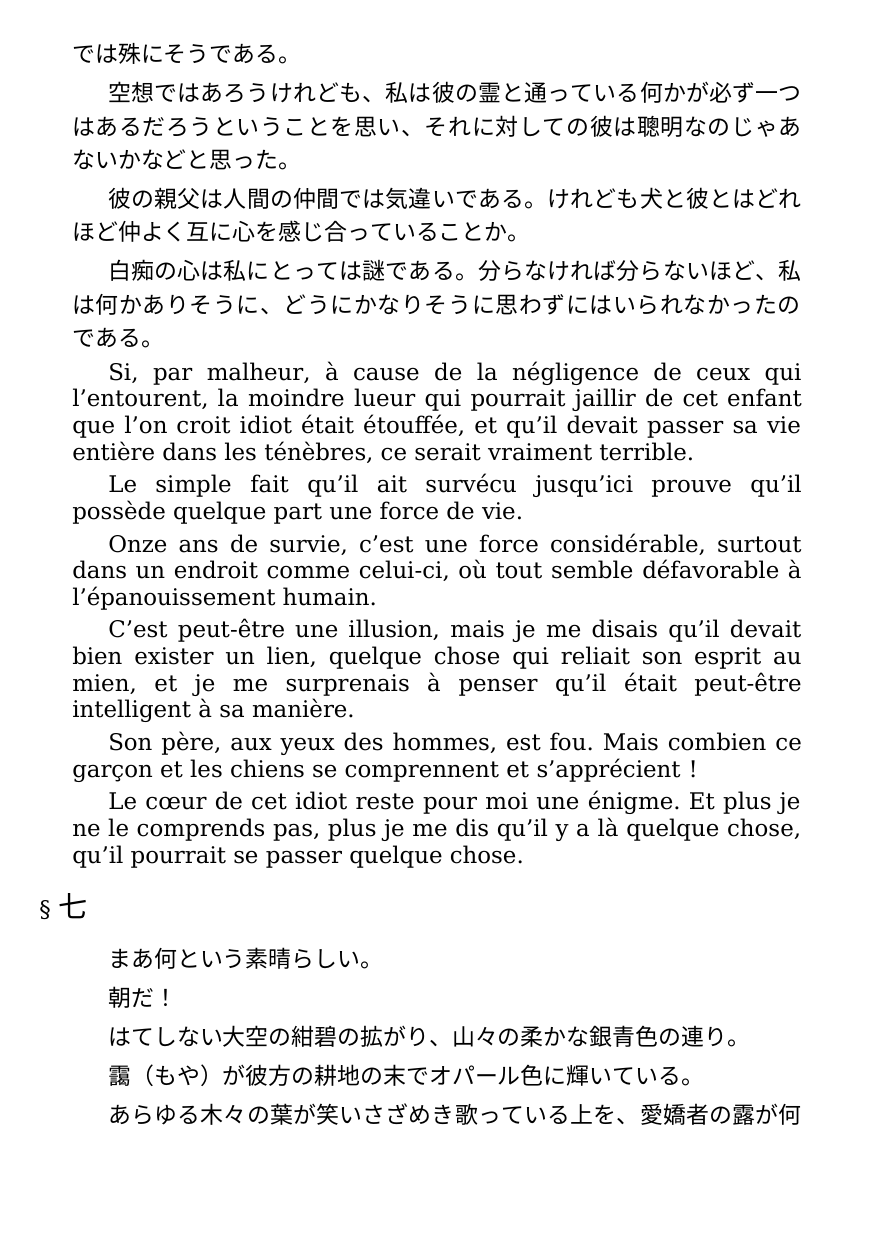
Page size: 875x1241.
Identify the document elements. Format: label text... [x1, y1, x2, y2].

text 彼の親父は人間の仲間では気違いである。けれども犬と彼とはどれほど仲よく互に心を感じ合っていることか。 [72, 181, 802, 247]
text はてしない大空の紺碧の拡がり、山々の柔かな銀青色の連り。 [72, 1019, 802, 1052]
text 朝だ！ [72, 980, 802, 1013]
text あらゆる木々の葉が笑いさざめき歌っている上を、愛嬌者の露が何 [72, 1097, 802, 1130]
text Onze ans de survie, c’est une force considérable, surtout dans un endroit comme celui-ci, où tout semble défavorable à l’épanouissement humain. [72, 531, 802, 611]
text Si, par malheur, à cause de la négligence de ceux qui l’entourent, la moindre lueur qui pourrait jaillir de cet enfant que l’on croit idiot était étouffée, et qu’il devait passer sa vie entière dans les ténèbres, ce serait vraiment terrible. [72, 359, 802, 466]
text 靄（もや）が彼方の耕地の末でオパール色に輝いている。 [72, 1058, 802, 1091]
text Le simple fait qu’il ait survécu jusqu’ici prouve qu’il possède quelque part une force de vie. [72, 471, 802, 525]
text では殊にそうである。 [72, 36, 802, 69]
text Le cœur de cet idiot reste pour moi une énigme. Et plus je ne le comprends pas, plus je me dis qu’il y a là quelque chose, qu’il pourrait se passer quelque chose. [72, 788, 802, 868]
text まあ何という素晴らしい。 [72, 941, 802, 974]
text C’est peut-être une illusion, mais je me disais qu’il devait bien exister un lien, quelque chose qui reliait son esprit au mien, et je me surprenais à penser qu’il était peut-être intelligent à sa manière. [72, 617, 802, 723]
text 空想ではあろうけれども、私は彼の霊と通っている何かが必ず一つはあるだろうということを思い、それに対しての彼は聰明なのじゃあないかなどと思った。 [72, 75, 802, 175]
text Son père, aux yeux des hommes, est fou. Mais combien ce garçon et les chiens se comprennent et s’apprécient ! [72, 729, 802, 783]
subtitle § 七 [36, 880, 838, 929]
text 白痴の心は私にとっては謎である。分らなければ分らないほど、私は何かありそうに、どうにかなりそうに思わずにはいられなかったのである。 [72, 253, 802, 353]
